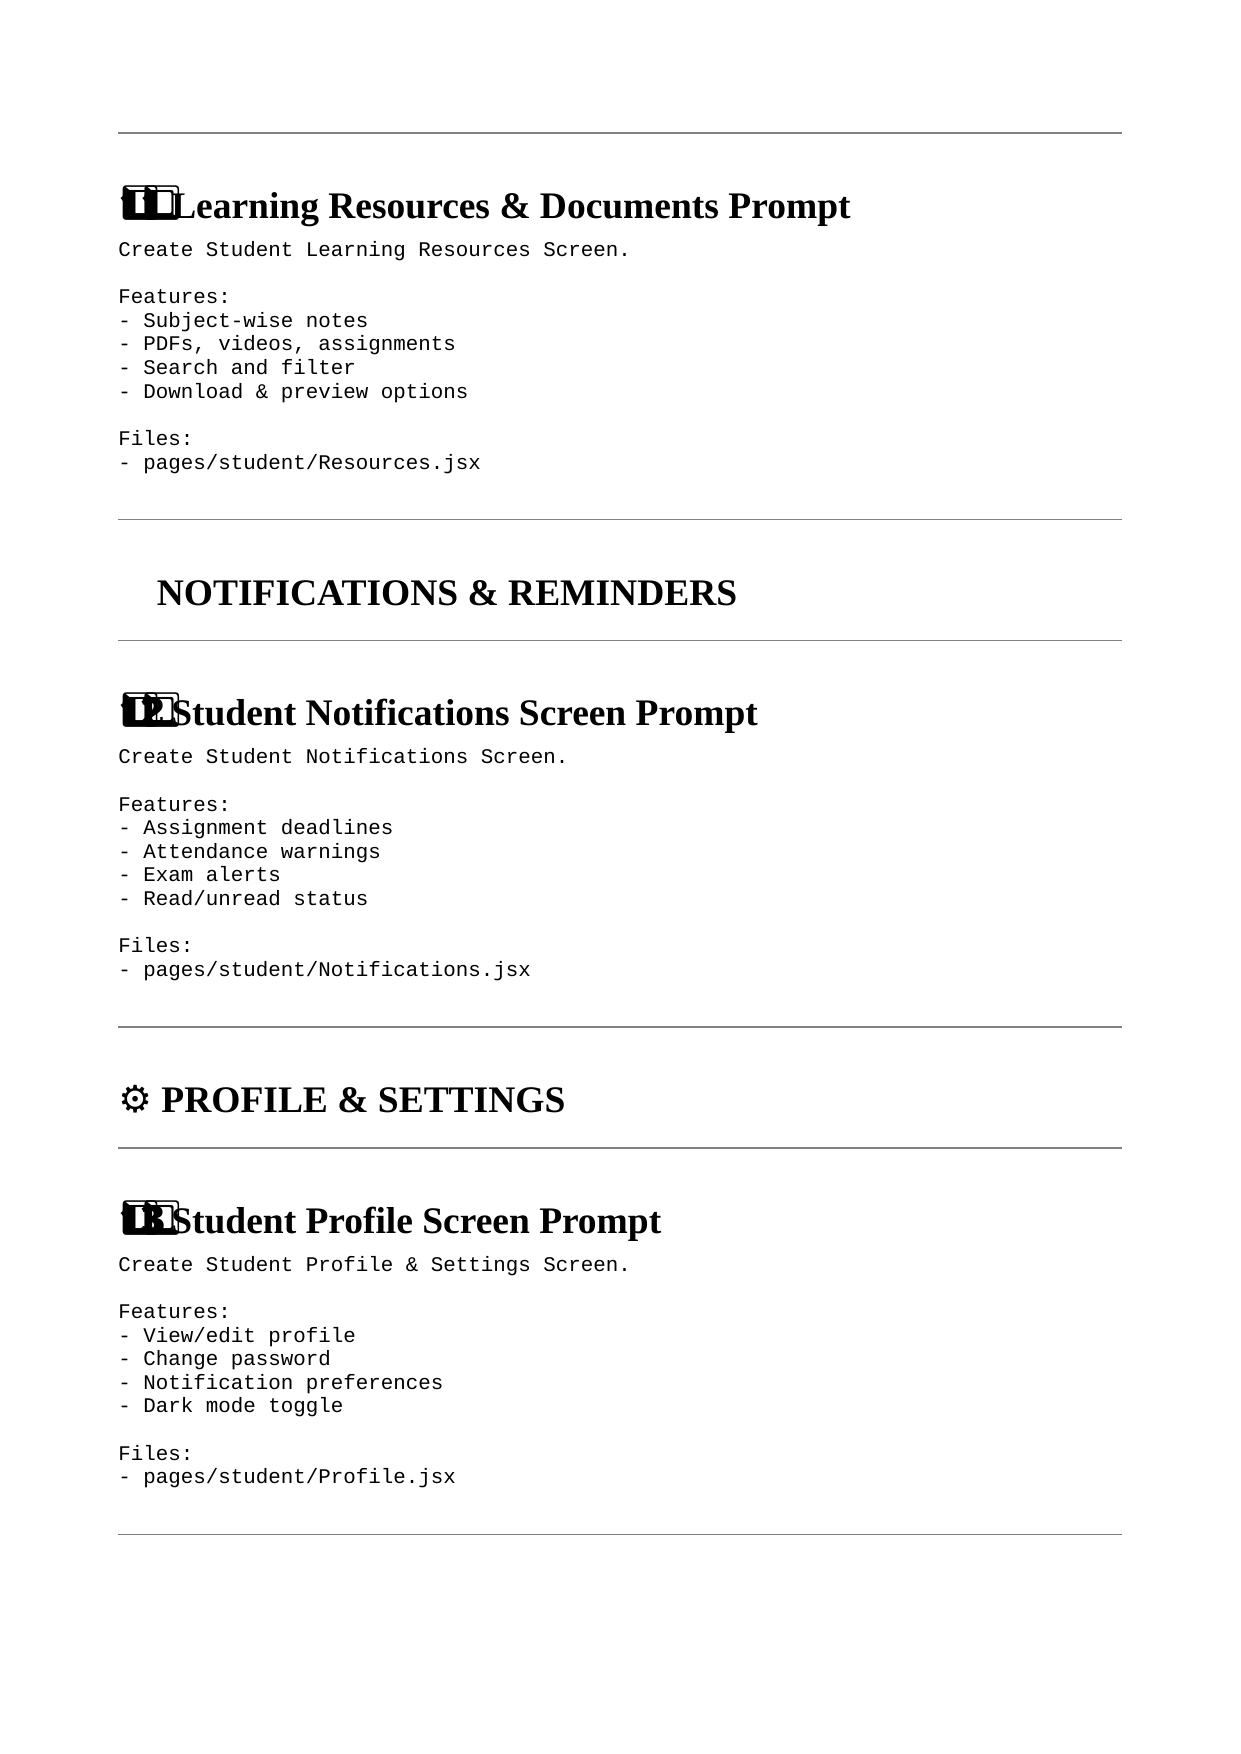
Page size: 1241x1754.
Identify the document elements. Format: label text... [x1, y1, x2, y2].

text Features: [118, 793, 1122, 817]
subtitle 1️⃣3️⃣ Student Profile Screen Prompt [118, 1198, 1122, 1241]
text - Notification preferences [118, 1372, 1122, 1396]
text Files: [118, 935, 1122, 959]
text - View/edit profile [118, 1324, 1122, 1348]
text - Search and filter [118, 357, 1122, 381]
text - Dark mode toggle [118, 1396, 1122, 1419]
text - pages/student/Notifications.jsx [118, 959, 1122, 983]
text - Download & preview options [118, 381, 1122, 404]
subtitle 1️⃣1️⃣ Learning Resources & Documents Prompt [118, 183, 1122, 226]
text Files: [118, 1443, 1122, 1466]
text Files: [118, 428, 1122, 452]
text - pages/student/Profile.jsx [118, 1466, 1122, 1490]
text Features: [118, 286, 1122, 310]
text - pages/student/Resources.jsx [118, 452, 1122, 475]
subtitle ⚙️ PROFILE & SETTINGS [118, 1077, 1122, 1120]
subtitle 1️⃣2️⃣ Student Notifications Screen Prompt [118, 691, 1122, 734]
text - Subject-wise notes [118, 310, 1122, 333]
text - PDFs, videos, assignments [118, 333, 1122, 357]
text - Exam alerts [118, 864, 1122, 888]
text - Change password [118, 1348, 1122, 1372]
text - Assignment deadlines [118, 817, 1122, 841]
text - Attendance warnings [118, 841, 1122, 864]
text Features: [118, 1301, 1122, 1324]
subtitle 🔔 NOTIFICATIONS & REMINDERS [118, 570, 1122, 613]
text Create Student Notifications Screen. [118, 746, 1122, 770]
text - Read/unread status [118, 888, 1122, 912]
text Create Student Profile & Settings Screen. [118, 1254, 1122, 1277]
text Create Student Learning Resources Screen. [118, 239, 1122, 262]
